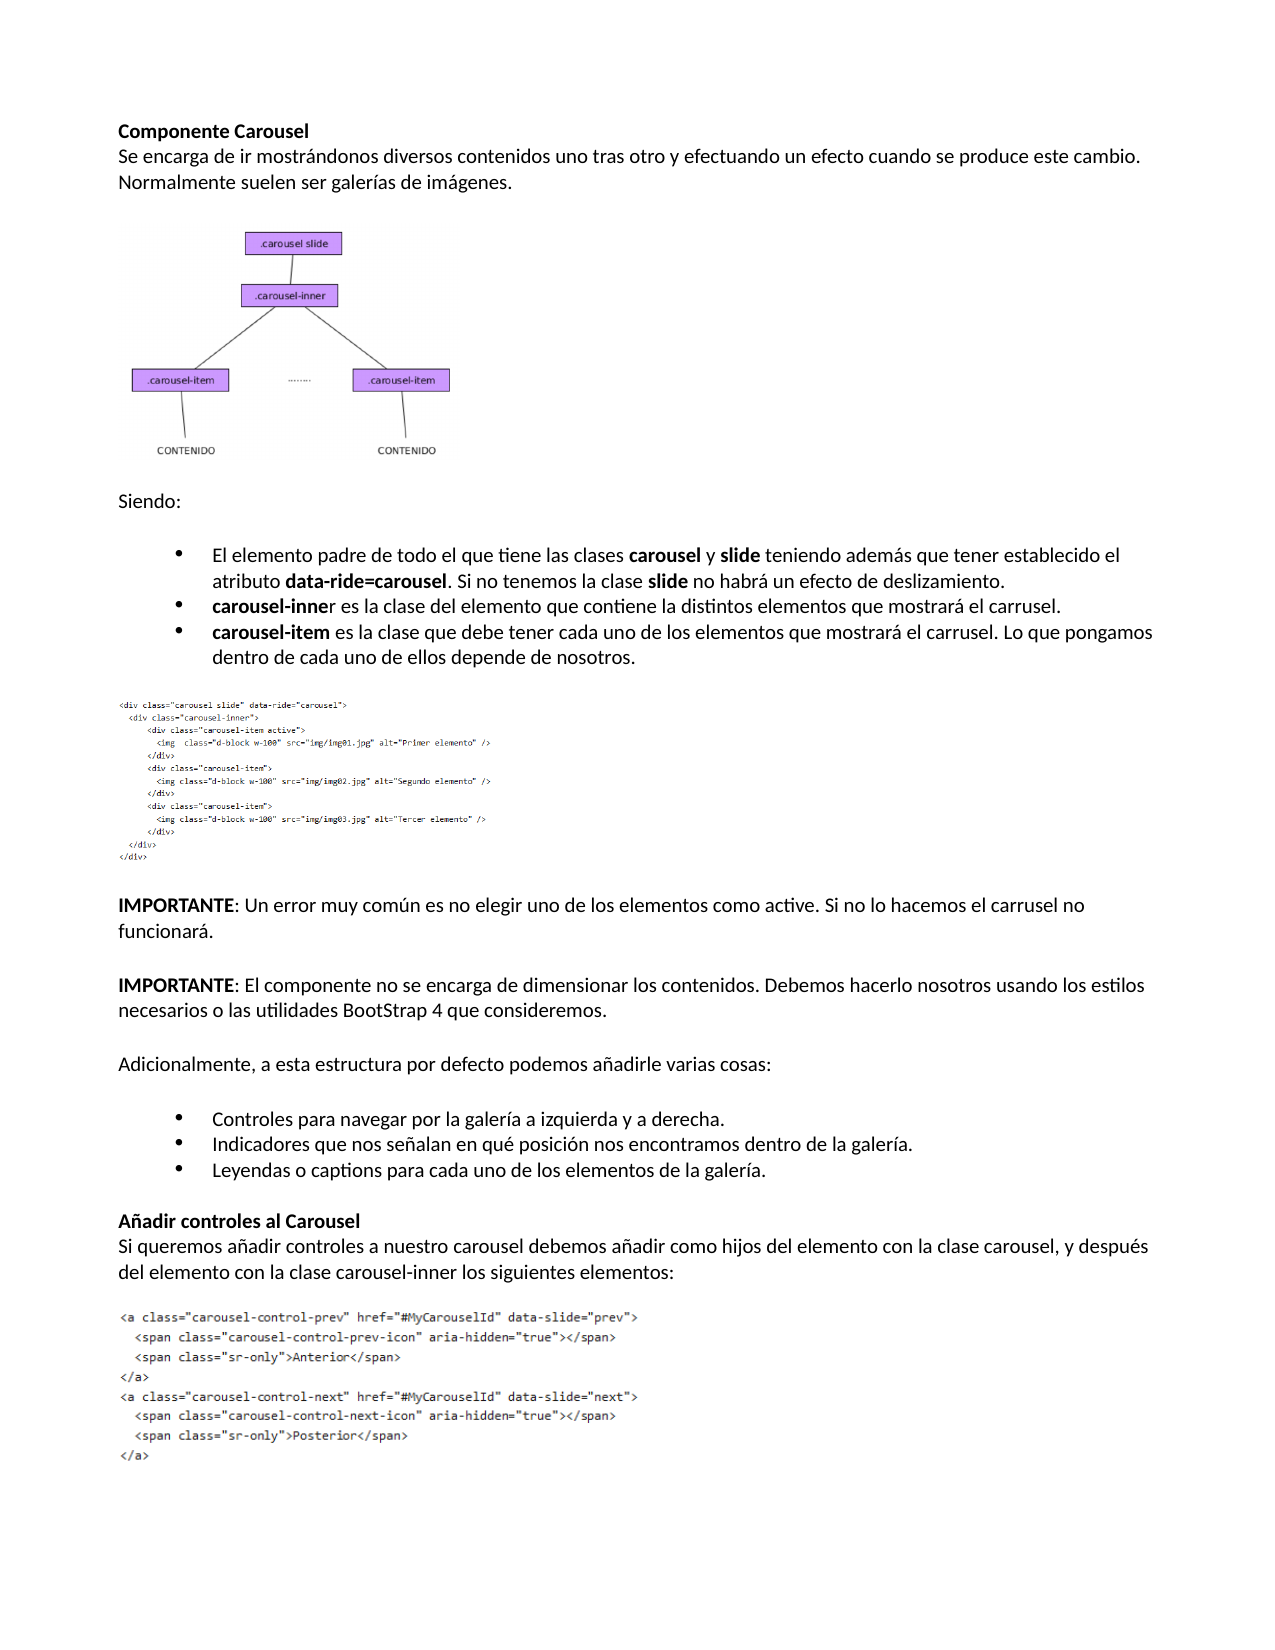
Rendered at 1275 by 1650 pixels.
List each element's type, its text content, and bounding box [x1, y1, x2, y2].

text IMPORTANTE: Un error muy común es no elegir uno de los elementos como active. Si no lo hacemos el carrusel no funcionará. [118, 892, 1157, 943]
text Componente Carousel [118, 118, 1157, 143]
text Si queremos añadir controles a nuestro carousel debemos añadir como hijos del elemento con la clase carousel, y después del elemento con la clase carousel-inner los siguientes elementos: [118, 1233, 1157, 1284]
picture [118, 1309, 641, 1468]
list carousel-inner es la clase del elemento que contiene la distintos elementos que mostrará el carrusel. [174, 593, 1157, 619]
text Adicionalmente, a esta estructura por defecto podemos añadirle varias cosas: [118, 1052, 1157, 1077]
text Se encarga de ir mostrándonos diversos contenidos uno tras otro y efectuando un efecto cuando se produce este cambio. Normalmente suelen ser galerías de imágenes. [118, 143, 1157, 194]
picture [118, 698, 493, 864]
picture [118, 223, 460, 460]
list Controles para navegar por la galería a izquierda y a derecha. [174, 1106, 1157, 1131]
list Leyendas o captions para cada uno de los elementos de la galería. [174, 1157, 1157, 1183]
list El elemento padre de todo el que tiene las clases carousel y slide teniendo además que tener establecido el atributo data-ride=carousel. Si no tenemos la clase slide no habrá un efecto de deslizamiento. [174, 542, 1157, 593]
list Indicadores que nos señalan en qué posición nos encontramos dentro de la galería. [174, 1131, 1157, 1157]
text Añadir controles al Carousel [118, 1208, 1157, 1233]
list carousel-item es la clase que debe tener cada uno de los elementos que mostrará el carrusel. Lo que pongamos dentro de cada uno de ellos depende de nosotros. [174, 619, 1157, 670]
text IMPORTANTE: El componente no se encarga de dimensionar los contenidos. Debemos hacerlo nosotros usando los estilos necesarios o las utilidades BootStrap 4 que consideremos. [118, 972, 1157, 1023]
text Siendo: [118, 488, 1157, 513]
